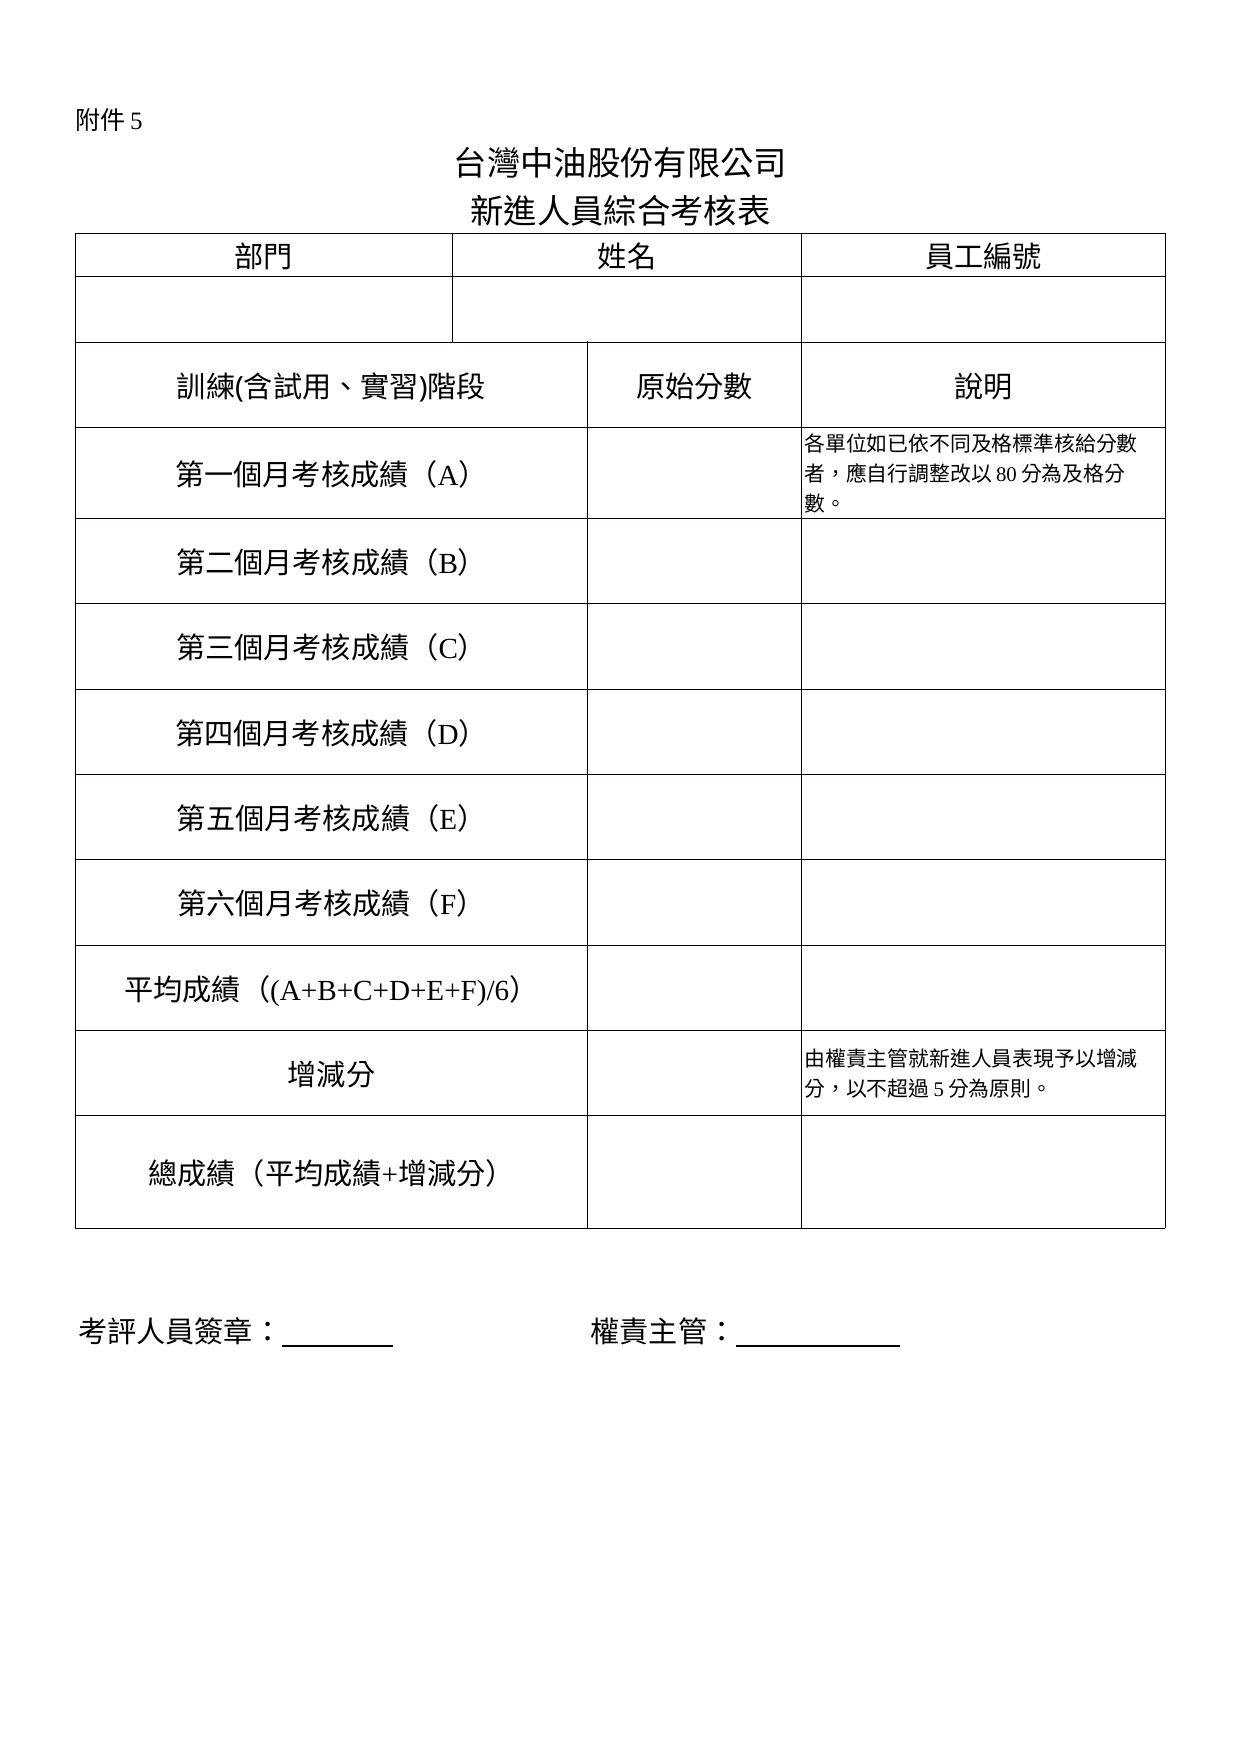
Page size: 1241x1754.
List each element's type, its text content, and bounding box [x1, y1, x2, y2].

table_cell 部門 [76, 234, 452, 276]
table_cell 增減分 [76, 1031, 587, 1115]
table_cell [588, 428, 801, 518]
table_cell 第三個月考核成績（C） [76, 604, 587, 688]
text 附件5 [75, 99, 1165, 137]
table_cell [802, 690, 1165, 774]
table_cell 由權責主管就新進人員表現予以增減分，以不超過5分為原則。 [802, 1031, 1165, 1115]
table_cell [76, 277, 452, 341]
table_cell 第六個月考核成績（F） [76, 860, 587, 944]
table_cell 考評人員簽章： [75, 1229, 587, 1351]
table_cell 訓練(含試用、實習)階段 [76, 343, 587, 427]
table_cell [588, 604, 801, 688]
table_cell 員工編號 [802, 234, 1165, 276]
table_cell [588, 1116, 801, 1228]
table_cell 第四個月考核成績（D） [76, 690, 587, 774]
table_cell 第二個月考核成績（B） [76, 519, 587, 603]
table_cell [802, 519, 1165, 603]
table_cell [588, 860, 801, 944]
table_cell [588, 1031, 801, 1115]
table_cell 權責主管： [588, 1229, 1165, 1351]
table_cell [802, 860, 1165, 944]
table_cell [802, 604, 1165, 688]
table_cell 第五個月考核成績（E） [76, 775, 587, 859]
table_cell [802, 277, 1165, 341]
table_cell 平均成績（(A+B+C+D+E+F)/6） [76, 946, 587, 1030]
table_cell [802, 946, 1165, 1030]
table_cell [588, 775, 801, 859]
table_cell [453, 277, 801, 341]
table_cell 說明 [802, 343, 1165, 427]
table_cell [588, 690, 801, 774]
table_cell [588, 946, 801, 1030]
table_header 台灣中油股份有限公司 新進人員綜合考核表 [75, 137, 1165, 233]
table_cell 總成績（平均成績+增減分） [76, 1116, 587, 1228]
table_cell [802, 775, 1165, 859]
table_cell [588, 519, 801, 603]
table_cell 姓名 [453, 234, 801, 276]
table_cell 第一個月考核成績（A） [76, 428, 587, 518]
table_cell [802, 1116, 1165, 1228]
table_cell 各單位如已依不同及格標準核給分數者，應自行調整改以80分為及格分數。 [802, 428, 1165, 518]
table_cell 原始分數 [588, 343, 801, 427]
